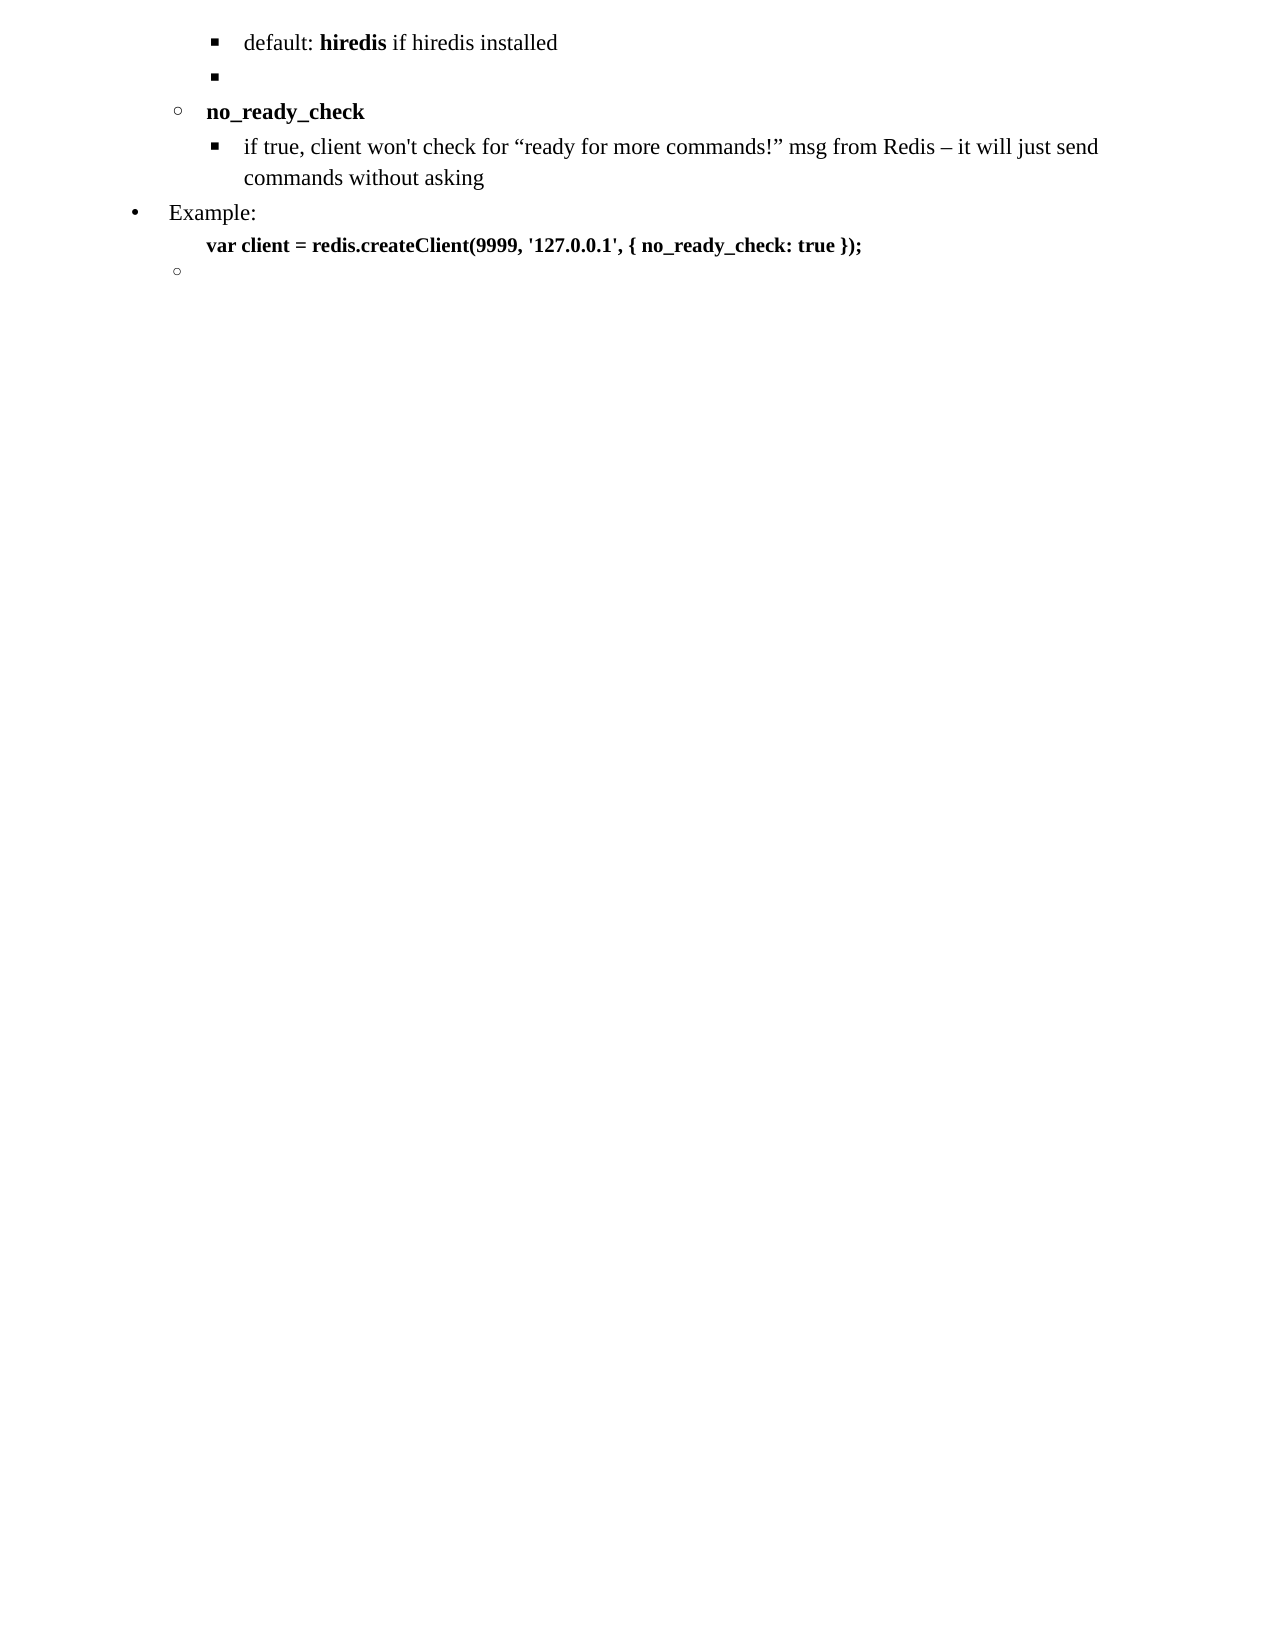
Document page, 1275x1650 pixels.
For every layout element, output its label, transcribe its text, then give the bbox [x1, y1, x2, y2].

list Example: [131, 199, 1180, 225]
list var client = redis.createClient(9999, '127.0.0.1', { no_ready_check: true }); [169, 233, 1180, 257]
list no_ready_check [169, 98, 1180, 125]
list default: hiredis if hiredis installed [206, 29, 1180, 56]
list if true, client won't check for “ready for more commands!” msg from Redis – it will just send commands without asking [206, 133, 1180, 191]
